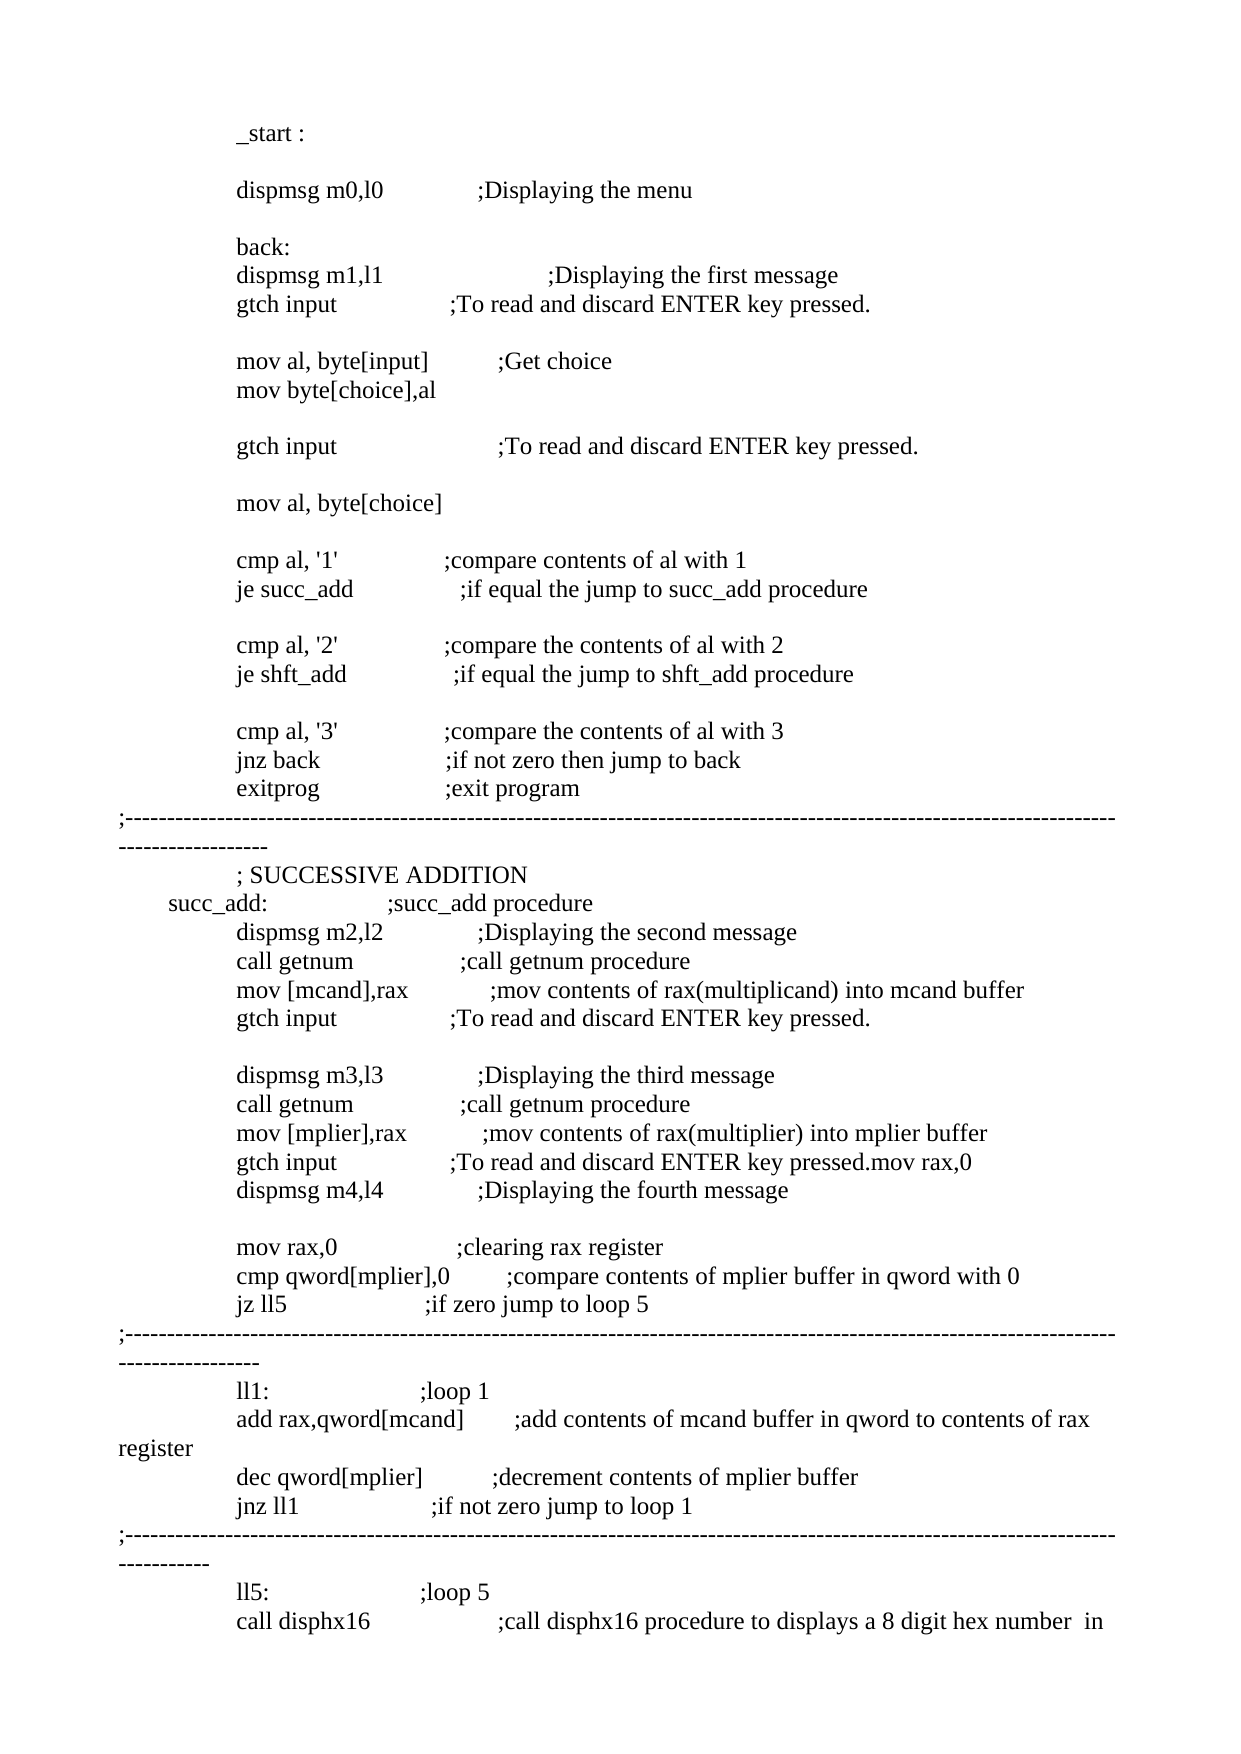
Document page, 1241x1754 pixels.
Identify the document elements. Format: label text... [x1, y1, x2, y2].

text mov [mplier],rax ;mov contents of rax(multiplier) into mplier buffer [118, 1118, 1122, 1147]
text gtch input ;To read and discard ENTER key pressed. [118, 289, 1122, 318]
text jz ll5 ;if zero jump to loop 5 [118, 1289, 1122, 1318]
text dec qword[mplier] ;decrement contents of mplier buffer [118, 1462, 1122, 1491]
text dispmsg m3,l3 ;Displaying the third message [118, 1060, 1122, 1089]
text mov al, byte[input] ;Get choice [118, 346, 1122, 375]
text ;---------------------------------------------------------------------------------------------------------------------------------- [118, 1519, 1122, 1577]
text mov rax,0 ;clearing rax register [118, 1232, 1122, 1261]
text cmp al, '3' ;compare the contents of al with 3 [118, 716, 1122, 745]
text je shft_add ;if equal the jump to shft_add procedure [118, 659, 1122, 688]
text ;----------------------------------------------------------------------------------------------------------------------------------------- [118, 802, 1122, 860]
text mov [mcand],rax ;mov contents of rax(multiplicand) into mcand buffer [118, 975, 1122, 1003]
text dispmsg m4,l4 ;Displaying the fourth message [118, 1175, 1122, 1204]
text gtch input ;To read and discard ENTER key pressed. [118, 1003, 1122, 1032]
text cmp qword[mplier],0 ;compare contents of mplier buffer in qword with 0 [118, 1261, 1122, 1289]
text mov byte[choice],al [118, 375, 1122, 403]
text ll1: ;loop 1 [118, 1376, 1122, 1404]
text back: [118, 232, 1122, 260]
text gtch input ;To read and discard ENTER key pressed. [118, 431, 1122, 460]
text cmp al, '2' ;compare the contents of al with 2 [118, 631, 1122, 659]
text ;---------------------------------------------------------------------------------------------------------------------------------------- [118, 1318, 1122, 1376]
text dispmsg m0,l0 ;Displaying the menu [118, 175, 1122, 204]
text call getnum ;call getnum procedure [118, 1089, 1122, 1118]
text gtch input ;To read and discard ENTER key pressed.mov rax,0 [118, 1147, 1122, 1175]
text dispmsg m2,l2 ;Displaying the second message [118, 917, 1122, 946]
text mov al, byte[choice] [118, 488, 1122, 517]
text succ_add: ;succ_add procedure [118, 888, 1122, 917]
text cmp al, '1' ;compare contents of al with 1 [118, 545, 1122, 574]
text jnz ll1 ;if not zero jump to loop 1 [118, 1491, 1122, 1519]
text call getnum ;call getnum procedure [118, 946, 1122, 975]
text add rax,qword[mcand] ;add contents of mcand buffer in qword to contents of rax register [118, 1404, 1122, 1462]
text call disphx16 ;call disphx16 procedure to displays a 8 digit hex number in [118, 1606, 1122, 1634]
text ll5: ;loop 5 [118, 1577, 1122, 1606]
text ; SUCCESSIVE ADDITION [118, 860, 1122, 888]
text jnz back ;if not zero then jump to back [118, 745, 1122, 773]
text dispmsg m1,l1 ;Displaying the first message [118, 260, 1122, 289]
text je succ_add ;if equal the jump to succ_add procedure [118, 574, 1122, 602]
text exitprog ;exit program [118, 773, 1122, 802]
text _start : [118, 118, 1122, 147]
